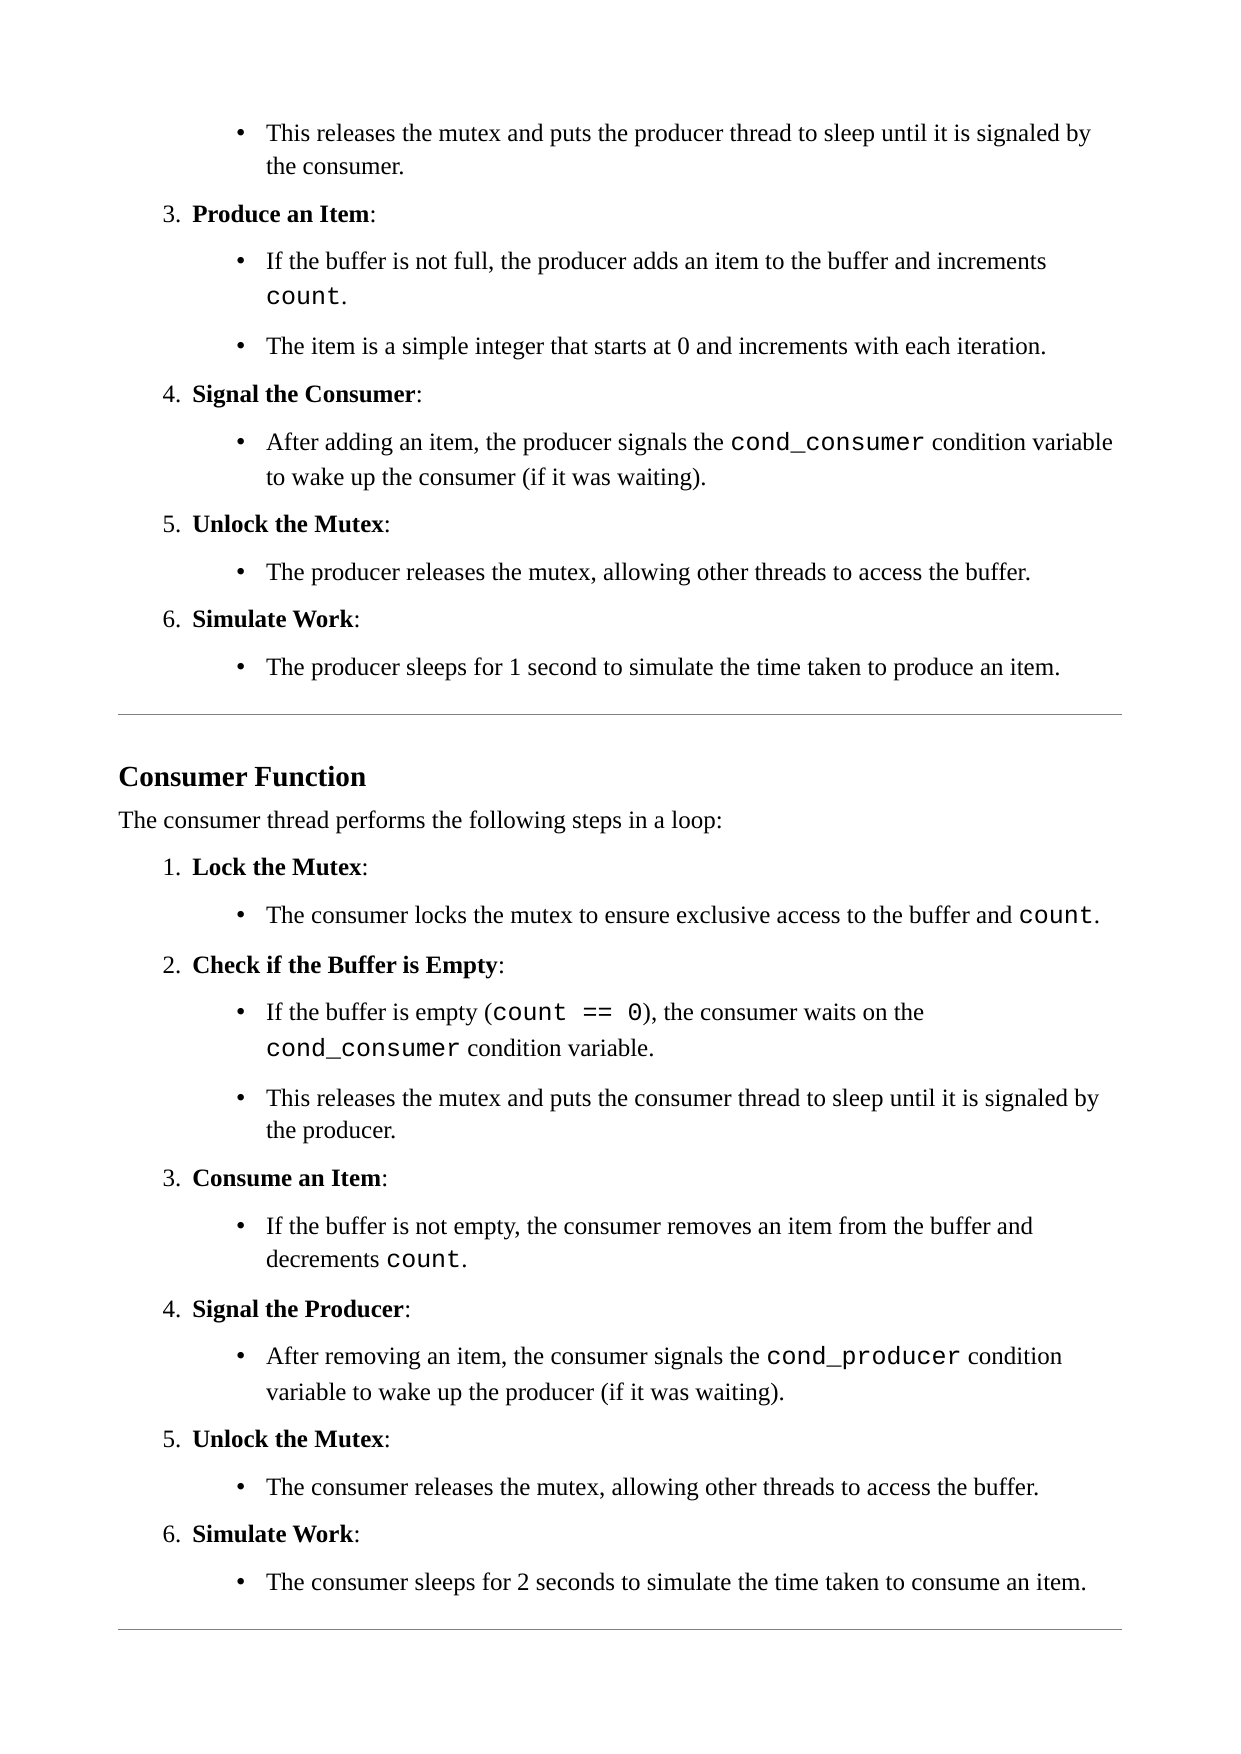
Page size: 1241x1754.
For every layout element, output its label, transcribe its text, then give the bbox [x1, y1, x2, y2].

list If the buffer is not empty, the consumer removes an item from the buffer and decrements count. [236, 1211, 1122, 1275]
list The consumer releases the mutex, allowing other threads to access the buffer. [236, 1472, 1122, 1501]
list Consume an Item: [162, 1163, 1122, 1192]
list The consumer locks the mutex to ensure exclusive access to the buffer and count. [236, 900, 1122, 931]
list The producer releases the mutex, allowing other threads to access the buffer. [236, 557, 1122, 586]
list Unlock the Mutex: [162, 509, 1122, 538]
list Check if the Buffer is Empty: [162, 950, 1122, 979]
list If the buffer is not full, the producer adds an item to the buffer and increments count. [236, 246, 1122, 312]
list The producer sleeps for 1 second to simulate the time taken to produce an item. [236, 652, 1122, 681]
list This releases the mutex and puts the consumer thread to sleep until it is signaled by the producer. [236, 1083, 1122, 1144]
list Lock the Mutex: [162, 852, 1122, 881]
list After removing an item, the consumer signals the cond_producer condition variable to wake up the producer (if it was waiting). [236, 1341, 1122, 1405]
list Simulate Work: [162, 604, 1122, 633]
list Signal the Producer: [162, 1294, 1122, 1323]
text The consumer thread performs the following steps in a loop: [118, 805, 1122, 833]
list If the buffer is empty (count == 0), the consumer waits on the cond_consumer condition variable. [236, 997, 1122, 1063]
subtitle Consumer Function [118, 759, 1122, 792]
list Simulate Work: [162, 1519, 1122, 1548]
list This releases the mutex and puts the producer thread to sleep until it is signaled by the consumer. [236, 118, 1122, 180]
list Unlock the Mutex: [162, 1424, 1122, 1453]
list The item is a simple integer that starts at 0 and increments with each iteration. [236, 331, 1122, 360]
list Signal the Consumer: [162, 379, 1122, 408]
list After adding an item, the producer signals the cond_consumer condition variable to wake up the consumer (if it was waiting). [236, 427, 1122, 491]
list The consumer sleeps for 2 seconds to simulate the time taken to consume an item. [236, 1567, 1122, 1596]
list Produce an Item: [162, 199, 1122, 227]
